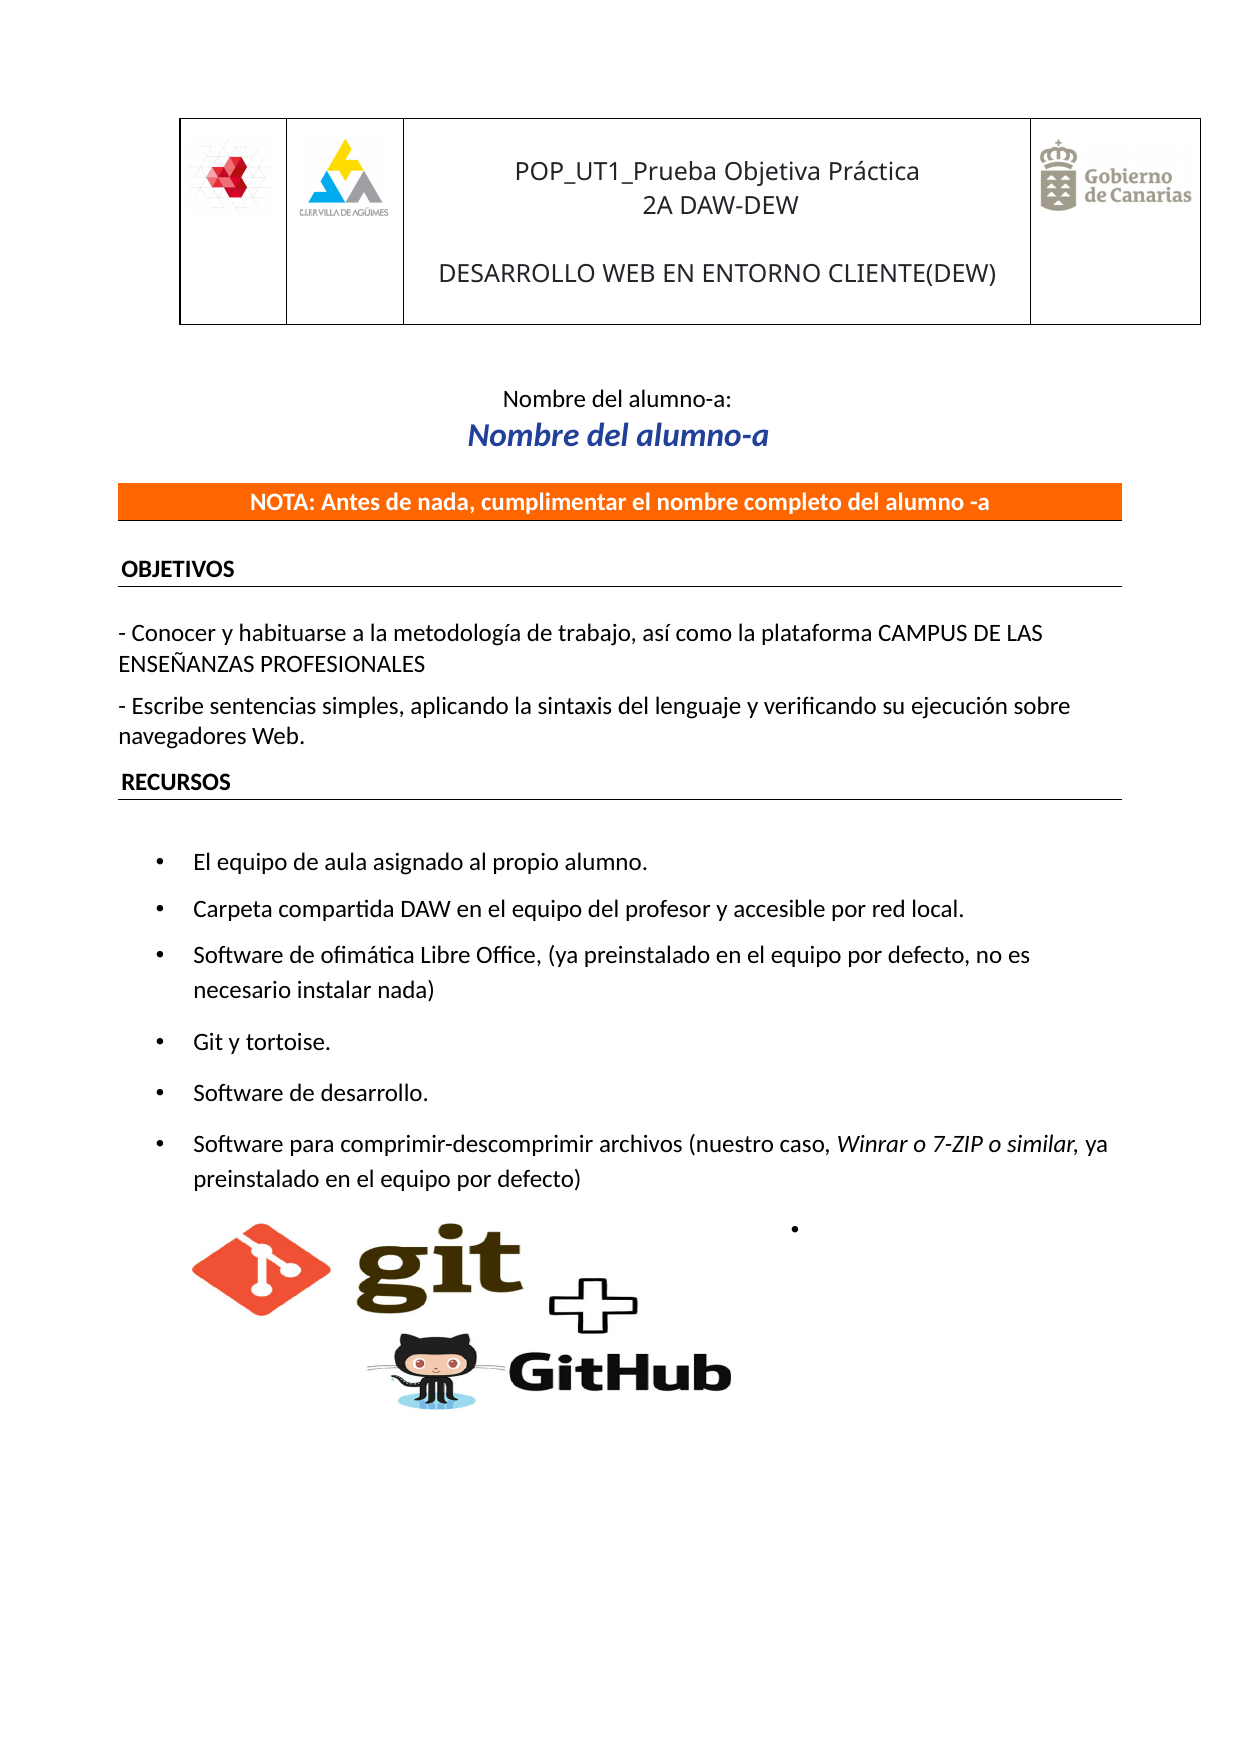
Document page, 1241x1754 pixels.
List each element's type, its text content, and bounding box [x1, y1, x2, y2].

text Nombre del alumno-a: [118, 384, 1122, 414]
picture [299, 138, 389, 217]
text RECURSOS [118, 763, 1122, 799]
list Git y tortoise. [156, 1026, 1122, 1056]
text - Conocer y habituarse a la metodología de trabajo, así como la plataforma CAMPUS DE LAS ENSEÑANZAS PROFESIONALES [118, 617, 1122, 678]
list Software para comprimir-descomprimir archivos (nuestro caso, Winrar o 7-ZIP o similar, ya preinstalado en el equipo por defecto) [156, 1128, 1122, 1194]
subtitle Carpeta compartida DAW en el equipo del profesor y accesible por red local. [156, 893, 1122, 923]
list Software de desarrollo. [156, 1077, 1122, 1108]
picture [189, 1217, 753, 1414]
text OBJETIVOS [118, 553, 1122, 586]
text - Escribe sentencias simples, aplicando la sintaxis del lenguaje y verificando su ejecución sobre navegadores Web. [118, 690, 1122, 751]
picture [1037, 137, 1193, 212]
text NOTA: Antes de nada, cumplimentar el nombre completo del alumno -a [118, 483, 1122, 520]
list Software de ofimática Libre Office, (ya preinstalado en el equipo por defecto, no es necesario instalar nada) [156, 939, 1122, 1005]
picture [187, 138, 273, 214]
subtitle El equipo de aula asignado al propio alumno. [156, 846, 1122, 877]
text Nombre del alumno-a [118, 414, 1122, 455]
